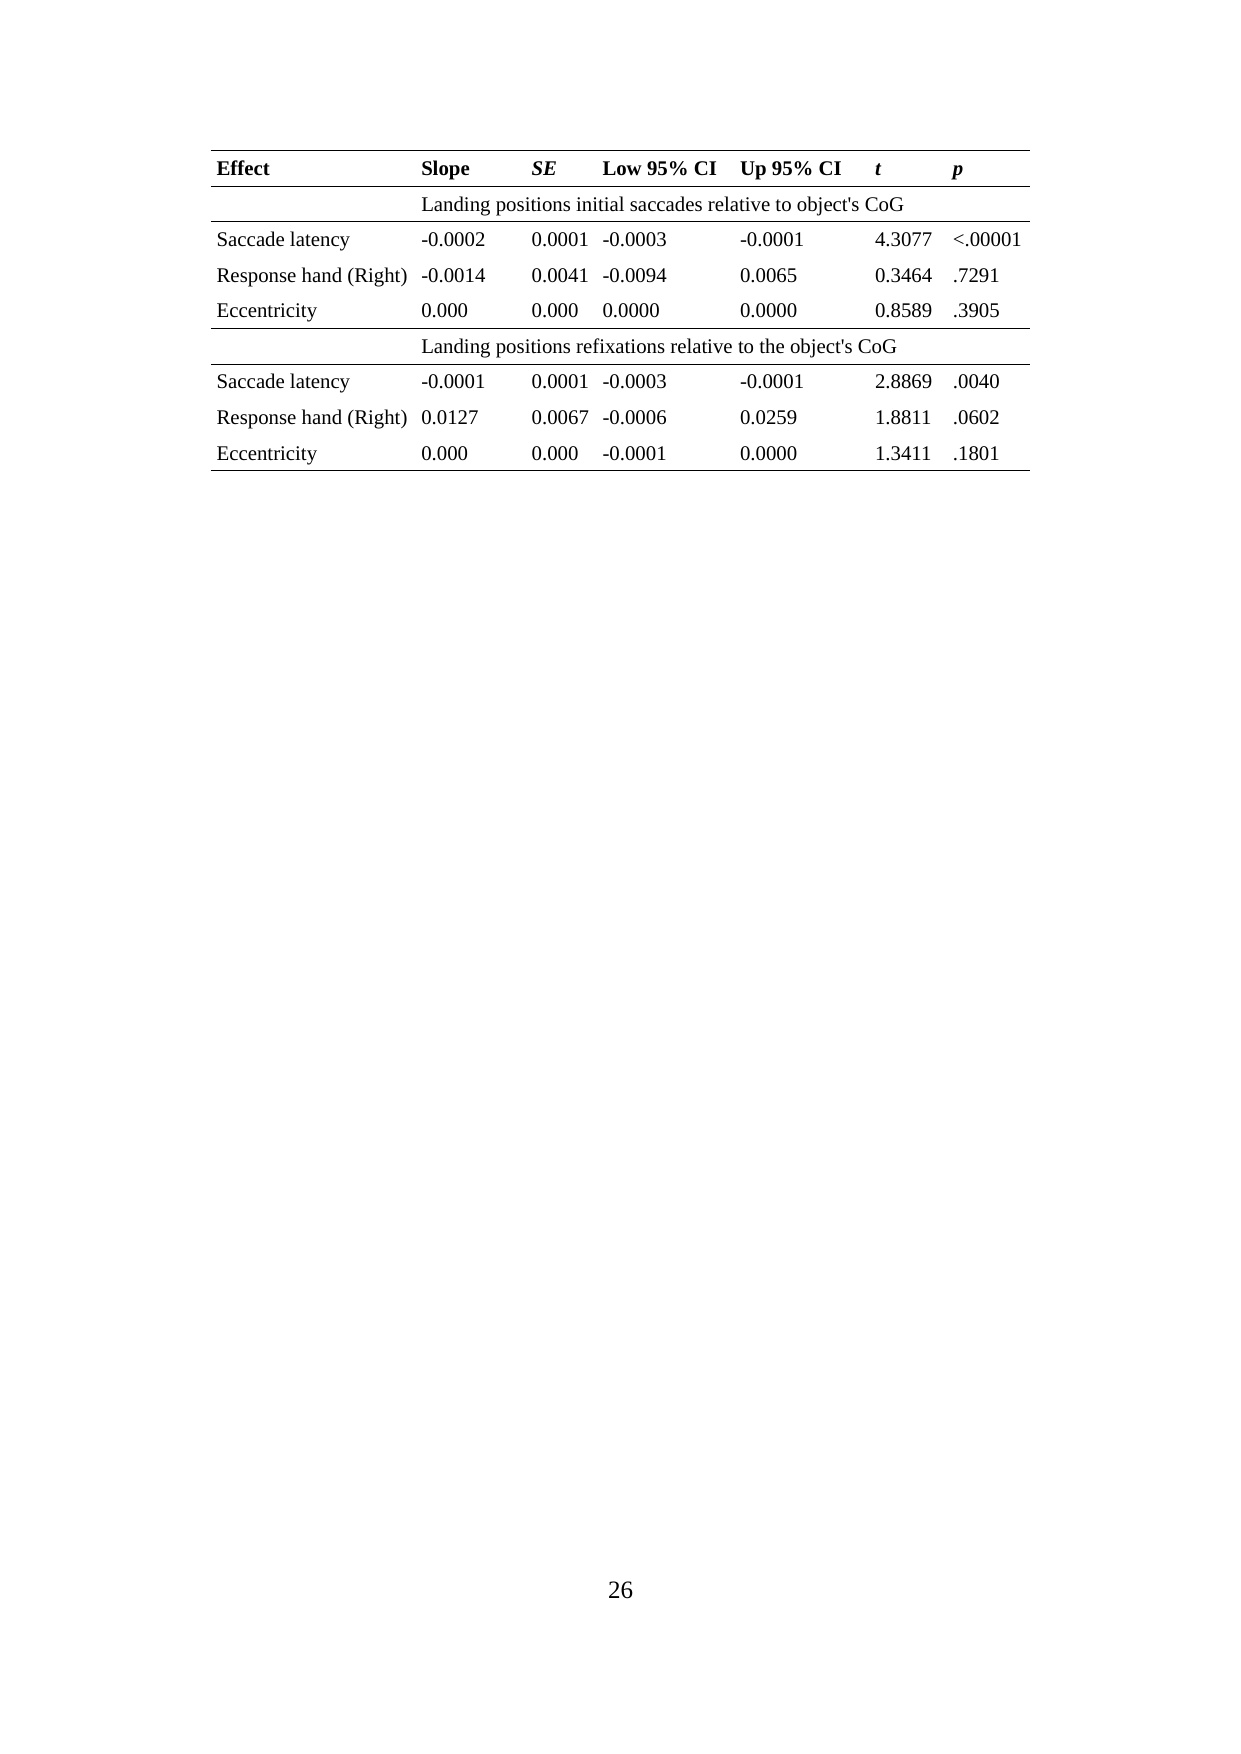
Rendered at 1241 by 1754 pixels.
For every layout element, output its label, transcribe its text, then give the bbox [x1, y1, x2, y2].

table_cell .0602 [947, 399, 1030, 435]
table_cell Saccade latency [211, 365, 415, 399]
table_cell 0.0127 [415, 399, 526, 435]
table_cell -0.0002 [415, 222, 526, 257]
table_cell 0.0259 [734, 399, 869, 435]
table_cell Response hand (Right) [211, 399, 415, 435]
table_cell -0.0014 [415, 257, 526, 292]
table_cell [211, 187, 415, 221]
table_cell .0040 [947, 365, 1030, 399]
table_cell 0.0000 [597, 293, 734, 328]
table_cell Landing positions refixations relative to the object's CoG [415, 329, 1030, 363]
table_cell 0.0041 [526, 257, 597, 292]
table_header SE [526, 151, 597, 186]
table_cell .3905 [947, 293, 1030, 328]
table_cell 0.8589 [869, 293, 947, 328]
table_cell 0.0067 [526, 399, 597, 435]
table_header p [947, 151, 1030, 186]
table_cell 0.000 [415, 435, 526, 470]
table_cell Saccade latency [211, 222, 415, 257]
table_cell -0.0003 [597, 222, 734, 257]
table_cell -0.0003 [597, 365, 734, 399]
table_cell 0.000 [526, 293, 597, 328]
table_cell 1.8811 [869, 399, 947, 435]
table_cell -0.0001 [734, 222, 869, 257]
table_cell .1801 [947, 435, 1030, 470]
table_cell -0.0001 [597, 435, 734, 470]
table_cell Eccentricity [211, 293, 415, 328]
table_cell -0.0001 [734, 365, 869, 399]
table_cell Eccentricity [211, 435, 415, 470]
table_cell 1.3411 [869, 435, 947, 470]
table_cell 0.0000 [734, 435, 869, 470]
table_cell 0.0065 [734, 257, 869, 292]
table_cell 0.3464 [869, 257, 947, 292]
table_cell 2.8869 [869, 365, 947, 399]
table_cell Landing positions initial saccades relative to object's CoG [415, 187, 1030, 221]
table_header Effect [211, 151, 415, 186]
table_cell 0.0000 [734, 293, 869, 328]
table_cell Response hand (Right) [211, 257, 415, 292]
table_cell 0.0001 [526, 365, 597, 399]
table_header Slope [415, 151, 526, 186]
table_cell 0.0001 [526, 222, 597, 257]
table_header Low 95% CI [597, 151, 734, 186]
table_header t [869, 151, 947, 186]
table_cell [211, 329, 415, 363]
table_cell 0.000 [526, 435, 597, 470]
table_cell -0.0094 [597, 257, 734, 292]
table_cell -0.0001 [415, 365, 526, 399]
table_cell 4.3077 [869, 222, 947, 257]
table_header Up 95% CI [734, 151, 869, 186]
table_cell <.00001 [947, 222, 1030, 257]
table_cell -0.0006 [597, 399, 734, 435]
table_cell .7291 [947, 257, 1030, 292]
table_cell 0.000 [415, 293, 526, 328]
